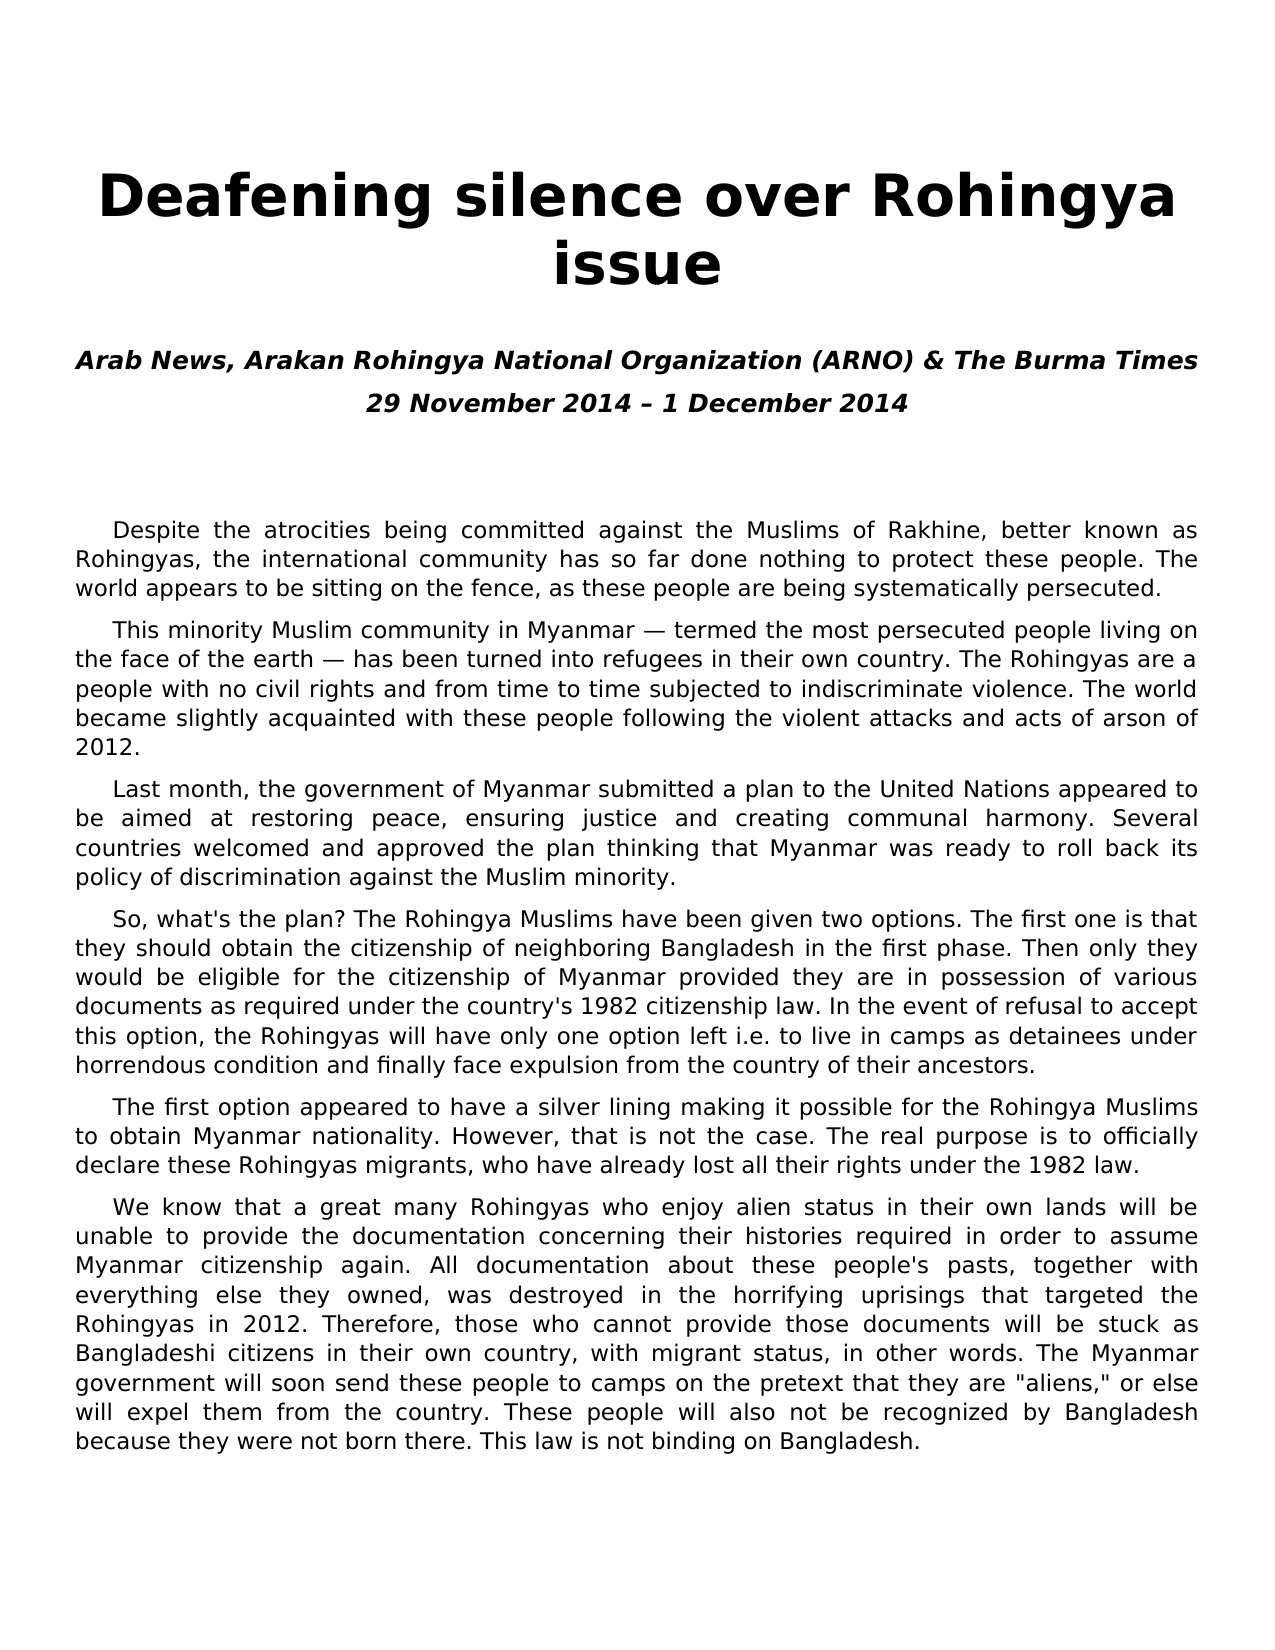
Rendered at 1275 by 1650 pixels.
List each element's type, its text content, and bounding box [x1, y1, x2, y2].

text 29 November 2014 – 1 December 2014 [75, 390, 1200, 419]
text Arab News, Arakan Rohingya National Organization (ARNO) & The Burma Times [75, 346, 1200, 375]
text We know that a great many Rohingyas who enjoy alien status in their own lands will be unable to provide the documentation concerning their histories required in order to assume Myanmar citizenship again. All documentation about these people's pasts, together with everything else they owned, was destroyed in the horrifying uprisings that targeted the Rohingyas in 2012. Therefore, those who cannot provide those documents will be stuck as Bangladeshi citizens in their own country, with migrant status, in other words. The Myanmar government will soon send these people to camps on the pretext that they are "aliens," or else will expel them from the country. These people will also not be recognized by Bangladesh because they were not born there. This law is not binding on Bangladesh. [75, 1194, 1200, 1455]
text Despite the atrocities being committed against the Muslims of Rakhine, better known as Rohingyas, the international community has so far done nothing to protect these people. The world appears to be sitting on the fence, as these people are being systematically persecuted. [75, 517, 1200, 602]
text So, what's the plan? The Rohingya Muslims have been given two options. The first one is that they should obtain the citizenship of neighboring Bangladesh in the first phase. Then only they would be eligible for the citizenship of Myanmar provided they are in possession of various documents as required under the country's 1982 citizenship law. In the event of refusal to accept this option, the Rohingyas will have only one option left i.e. to live in camps as detainees under horrendous condition and finally face expulsion from the country of their ancestors. [75, 906, 1200, 1079]
text Last month, the government of Myanmar submitted a plan to the United Nations appeared to be aimed at restoring peace, ensuring justice and creating communal harmony. Several countries welcomed and approved the plan thinking that Myanmar was ready to roll back its policy of discrimination against the Muslim minority. [75, 776, 1200, 891]
text This minority Muslim community in Myanmar — termed the most persecuted people living on the face of the earth — has been turned into refugees in their own country. The Rohingyas are a people with no civil rights and from time to time subjected to indiscriminate violence. The world became slightly acquainted with these people following the violent attacks and acts of arson of 2012. [75, 617, 1200, 761]
subtitle Deafening silence over Rohingya issue [75, 162, 1200, 298]
text The first option appeared to have a silver lining making it possible for the Rohingya Muslims to obtain Myanmar nationality. However, that is not the case. The real purpose is to officially declare these Rohingyas migrants, who have already lost all their rights under the 1982 law. [75, 1094, 1200, 1179]
